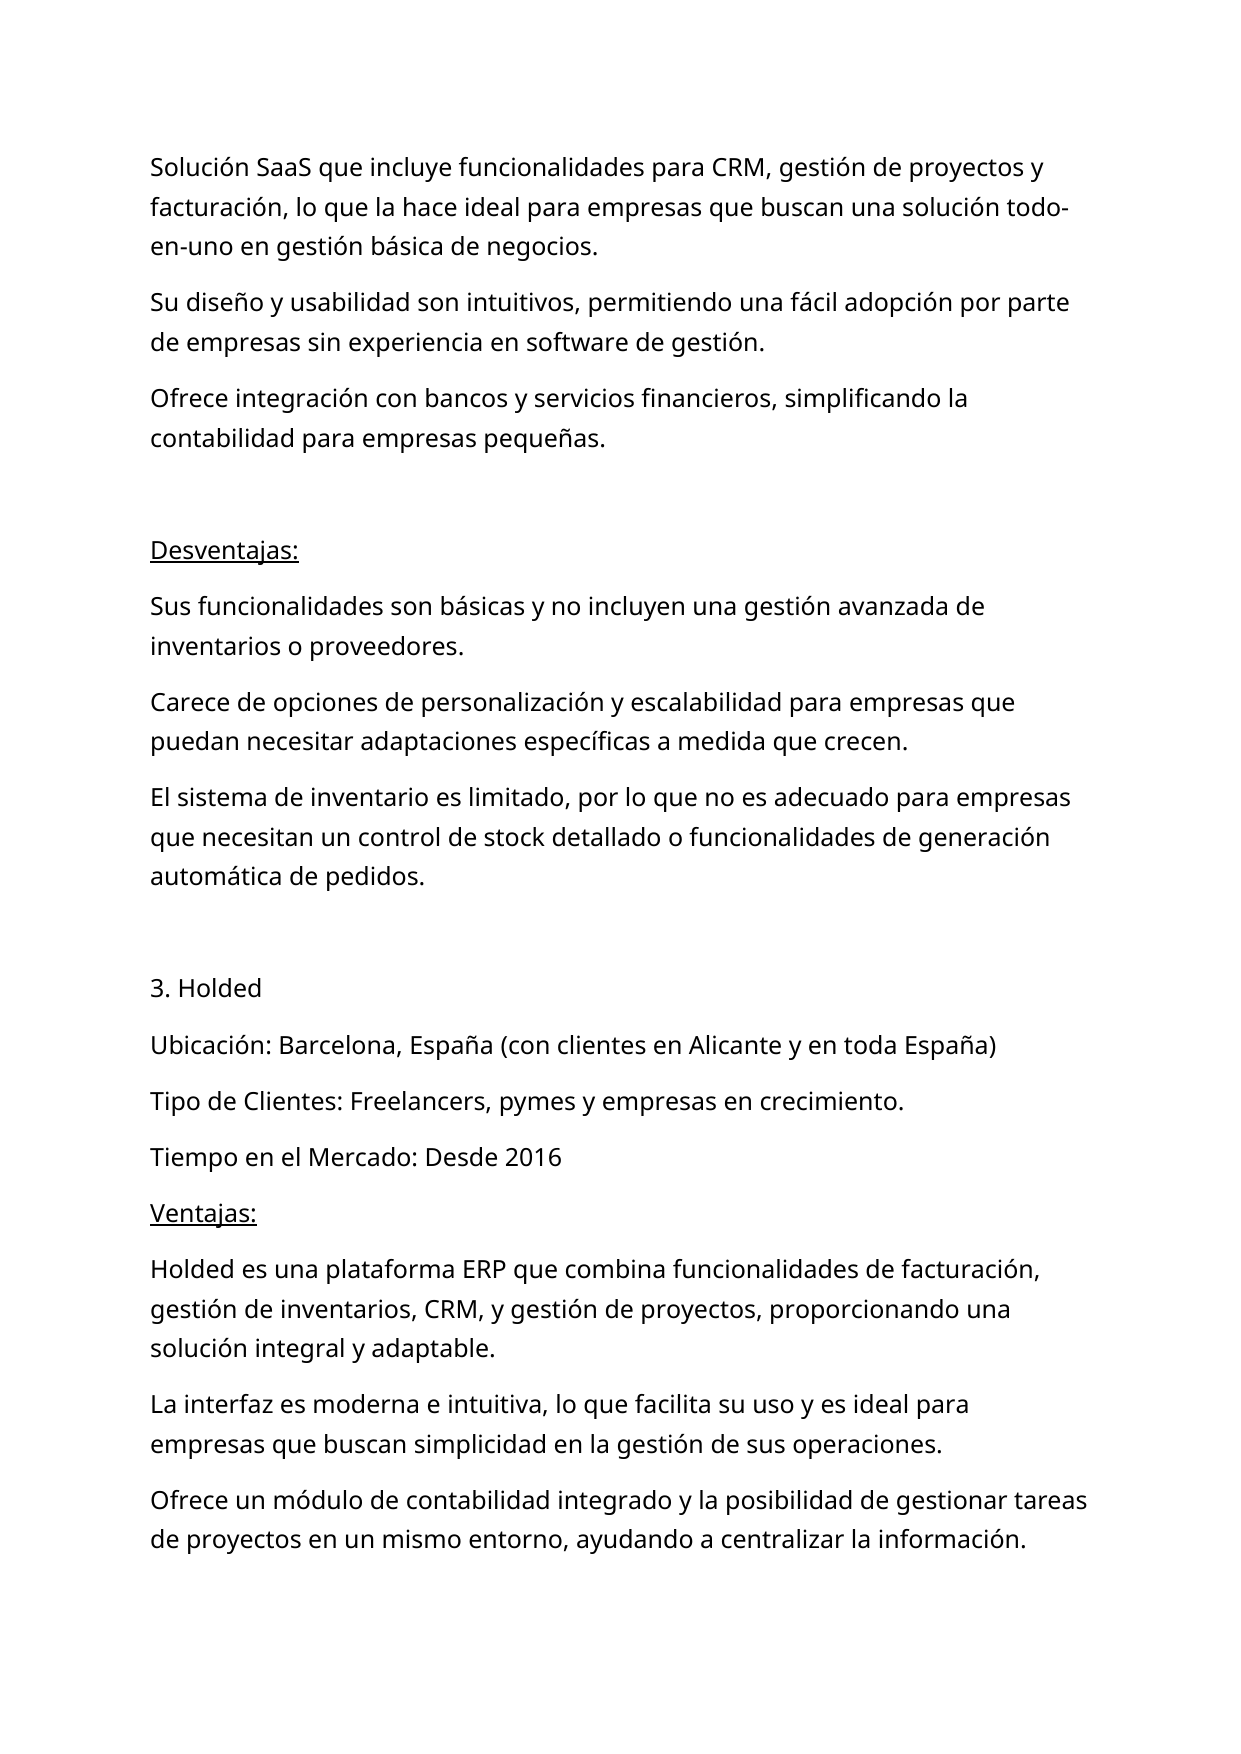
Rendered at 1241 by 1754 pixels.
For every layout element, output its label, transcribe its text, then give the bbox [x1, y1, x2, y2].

text Ventajas: [150, 1196, 1090, 1230]
text El sistema de inventario es limitado, por lo que no es adecuado para empresas que necesitan un control de stock detallado o funcionalidades de generación automática de pedidos. [150, 780, 1090, 893]
text Tipo de Clientes: Freelancers, pymes y empresas en crecimiento. [150, 1083, 1090, 1117]
text Holded es una plataforma ERP que combina funcionalidades de facturación, gestión de inventarios, CRM, y gestión de proyectos, proporcionando una solución integral y adaptable. [150, 1252, 1090, 1365]
text Ofrece un módulo de contabilidad integrado y la posibilidad de gestionar tareas de proyectos en un mismo entorno, ayudando a centralizar la información. [150, 1483, 1090, 1556]
text La interfaz es moderna e intuitiva, lo que facilita su uso y es ideal para empresas que buscan simplicidad en la gestión de sus operaciones. [150, 1387, 1090, 1461]
text Ofrece integración con bancos y servicios financieros, simplificando la contabilidad para empresas pequeñas. [150, 381, 1090, 454]
text Carece de opciones de personalización y escalabilidad para empresas que puedan necesitar adaptaciones específicas a medida que crecen. [150, 684, 1090, 758]
text 3. Holded [150, 971, 1090, 1005]
text Su diseño y usabilidad son intuitivos, permitiendo una fácil adopción por parte de empresas sin experiencia en software de gestión. [150, 285, 1090, 359]
text Solución SaaS que incluye funcionalidades para CRM, gestión de proyectos y facturación, lo que la hace ideal para empresas que buscan una solución todo-en-uno en gestión básica de negocios. [150, 150, 1090, 263]
text Ubicación: Barcelona, España (con clientes en Alicante y en toda España) [150, 1027, 1090, 1061]
text Tiempo en el Mercado: Desde 2016 [150, 1139, 1090, 1174]
text Sus funcionalidades son básicas y no incluyen una gestión avanzada de inventarios o proveedores. [150, 589, 1090, 662]
text Desventajas: [150, 532, 1090, 567]
